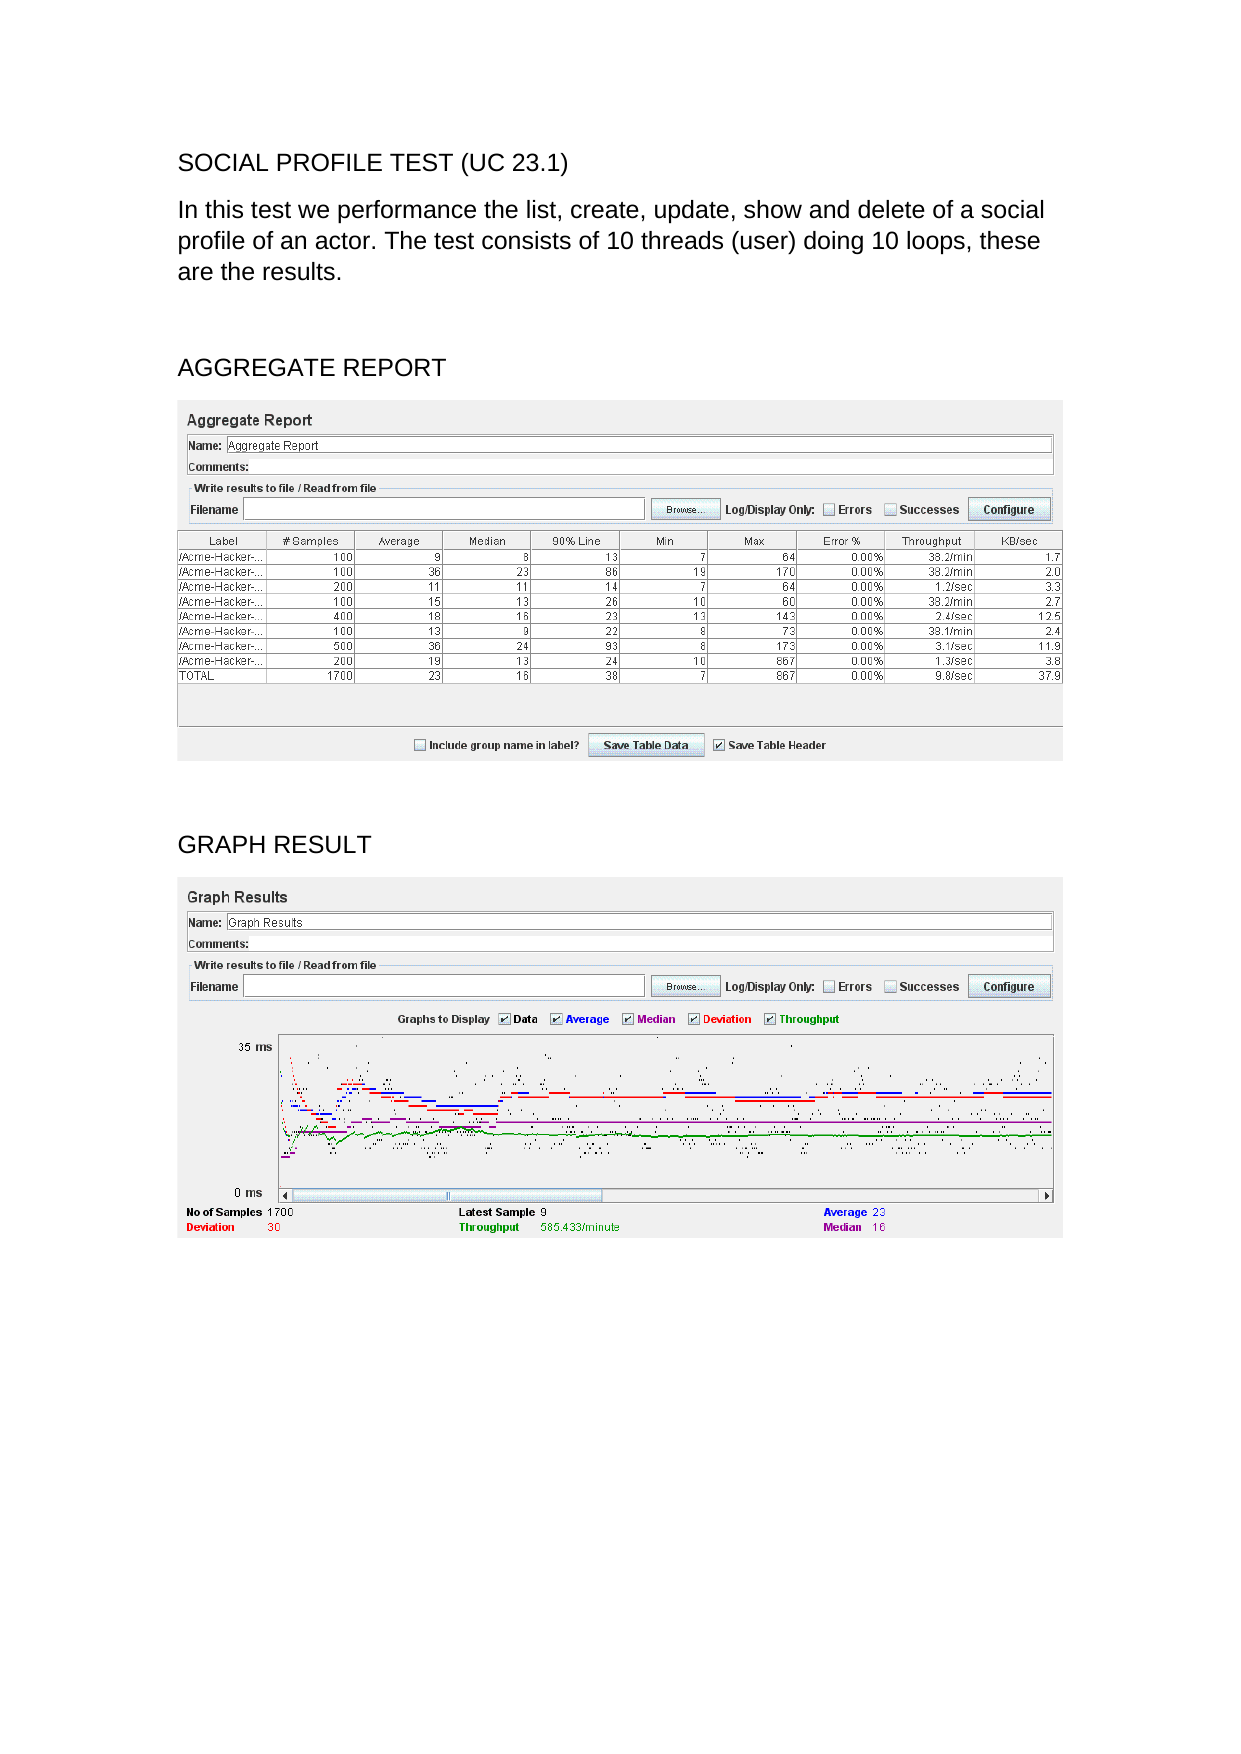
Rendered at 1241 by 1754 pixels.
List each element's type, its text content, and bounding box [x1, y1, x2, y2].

text SOCIAL PROFILE TEST (UC 23.1) [177, 148, 1063, 176]
text GRAPH RESULT [177, 830, 1063, 859]
text In this test we performance the list, create, update, show and delete of a social profile of an actor. The test consists of 10 threads (user) doing 10 loops, these are the results. [177, 195, 1063, 286]
text AGGREGATE REPORT [177, 353, 1063, 382]
picture [177, 400, 1063, 761]
picture [177, 877, 1063, 1238]
